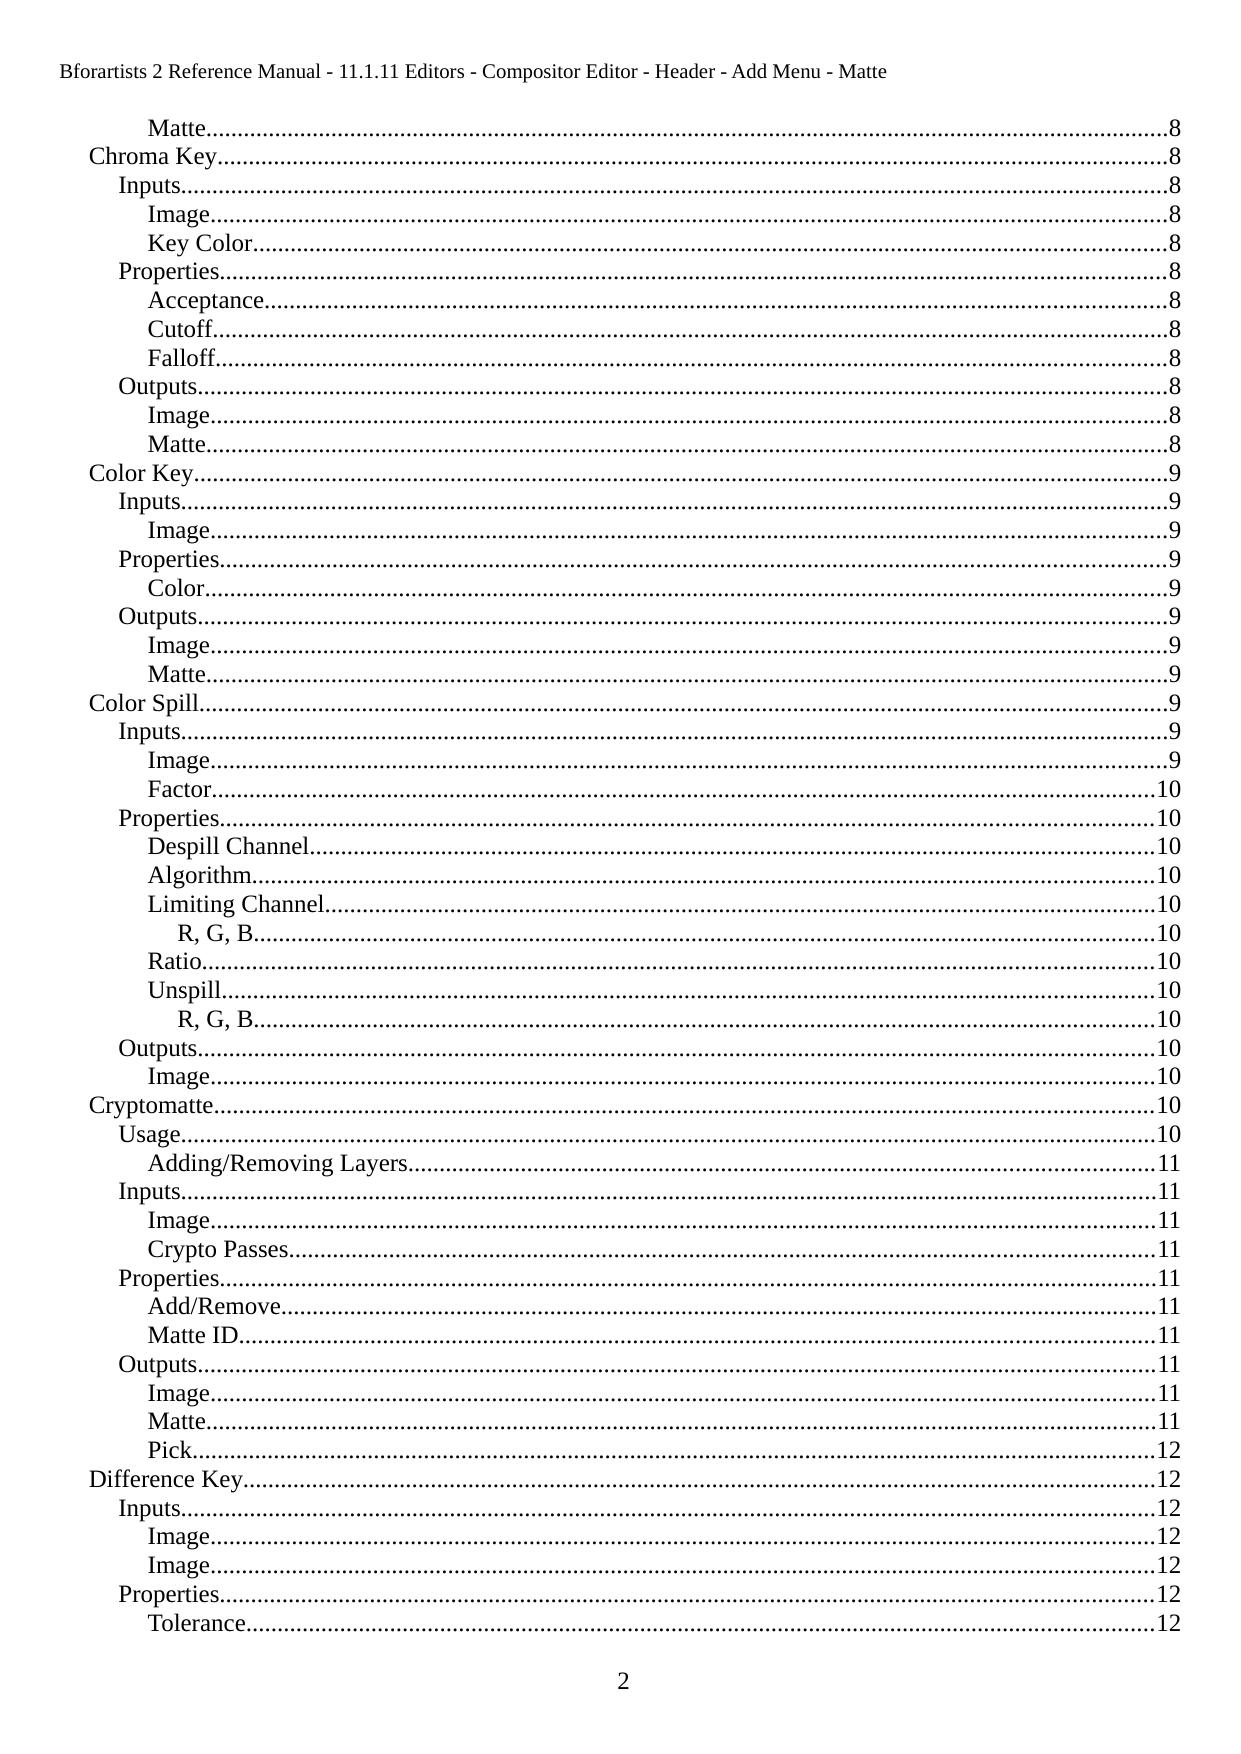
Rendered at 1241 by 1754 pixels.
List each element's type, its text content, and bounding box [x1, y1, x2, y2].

text Matte ID 11 [147, 1320, 1181, 1349]
text Outputs 9 [118, 601, 1181, 630]
text Inputs 12 [118, 1493, 1181, 1521]
text Image 9 [147, 630, 1181, 659]
text Matte 8 [147, 429, 1181, 458]
text Pick 12 [147, 1435, 1181, 1464]
text Despill Channel 10 [147, 831, 1181, 860]
text Cutoff 8 [147, 314, 1181, 343]
text Difference Key 12 [88, 1464, 1181, 1493]
text Inputs 9 [118, 716, 1181, 745]
text Factor 10 [147, 774, 1181, 803]
text Properties 11 [118, 1263, 1181, 1291]
text Cryptomatte 10 [88, 1090, 1181, 1119]
text Algorithm 10 [147, 860, 1181, 889]
text Image 9 [147, 745, 1181, 774]
text Properties 8 [118, 256, 1181, 285]
text R, G, B 10 [177, 918, 1181, 946]
text Outputs 10 [118, 1033, 1181, 1061]
text Inputs 8 [118, 170, 1181, 199]
text Crypto Passes 11 [147, 1234, 1181, 1263]
text Matte 11 [147, 1406, 1181, 1435]
text Image 12 [147, 1550, 1181, 1579]
text Properties 10 [118, 803, 1181, 831]
text Color Spill 9 [88, 688, 1181, 716]
text Ratio 10 [147, 946, 1181, 975]
text Image 11 [147, 1378, 1181, 1406]
text Image 12 [147, 1521, 1181, 1550]
text Adding/Removing Layers 11 [147, 1148, 1181, 1176]
text Properties 12 [118, 1579, 1181, 1608]
text Acceptance 8 [147, 285, 1181, 314]
text Outputs 8 [118, 371, 1181, 400]
text Add/Remove 11 [147, 1291, 1181, 1320]
text Image 8 [147, 400, 1181, 429]
text Image 8 [147, 199, 1181, 228]
text Properties 9 [118, 544, 1181, 573]
text Color 9 [147, 573, 1181, 601]
text Usage 10 [118, 1119, 1181, 1148]
text Chroma Key 8 [88, 141, 1181, 170]
text Inputs 9 [118, 486, 1181, 515]
text Matte 8 [147, 113, 1181, 141]
text Image 11 [147, 1205, 1181, 1234]
text Unspill 10 [147, 975, 1181, 1004]
text Falloff 8 [147, 343, 1181, 371]
text Outputs 11 [118, 1349, 1181, 1378]
text Image 9 [147, 515, 1181, 544]
text R, G, B 10 [177, 1004, 1181, 1033]
text Limiting Channel 10 [147, 889, 1181, 918]
text Tolerance 12 [147, 1608, 1181, 1636]
text Inputs 11 [118, 1176, 1181, 1205]
text Color Key 9 [88, 458, 1181, 486]
text Image 10 [147, 1061, 1181, 1090]
text Key Color 8 [147, 228, 1181, 256]
text Matte 9 [147, 659, 1181, 688]
